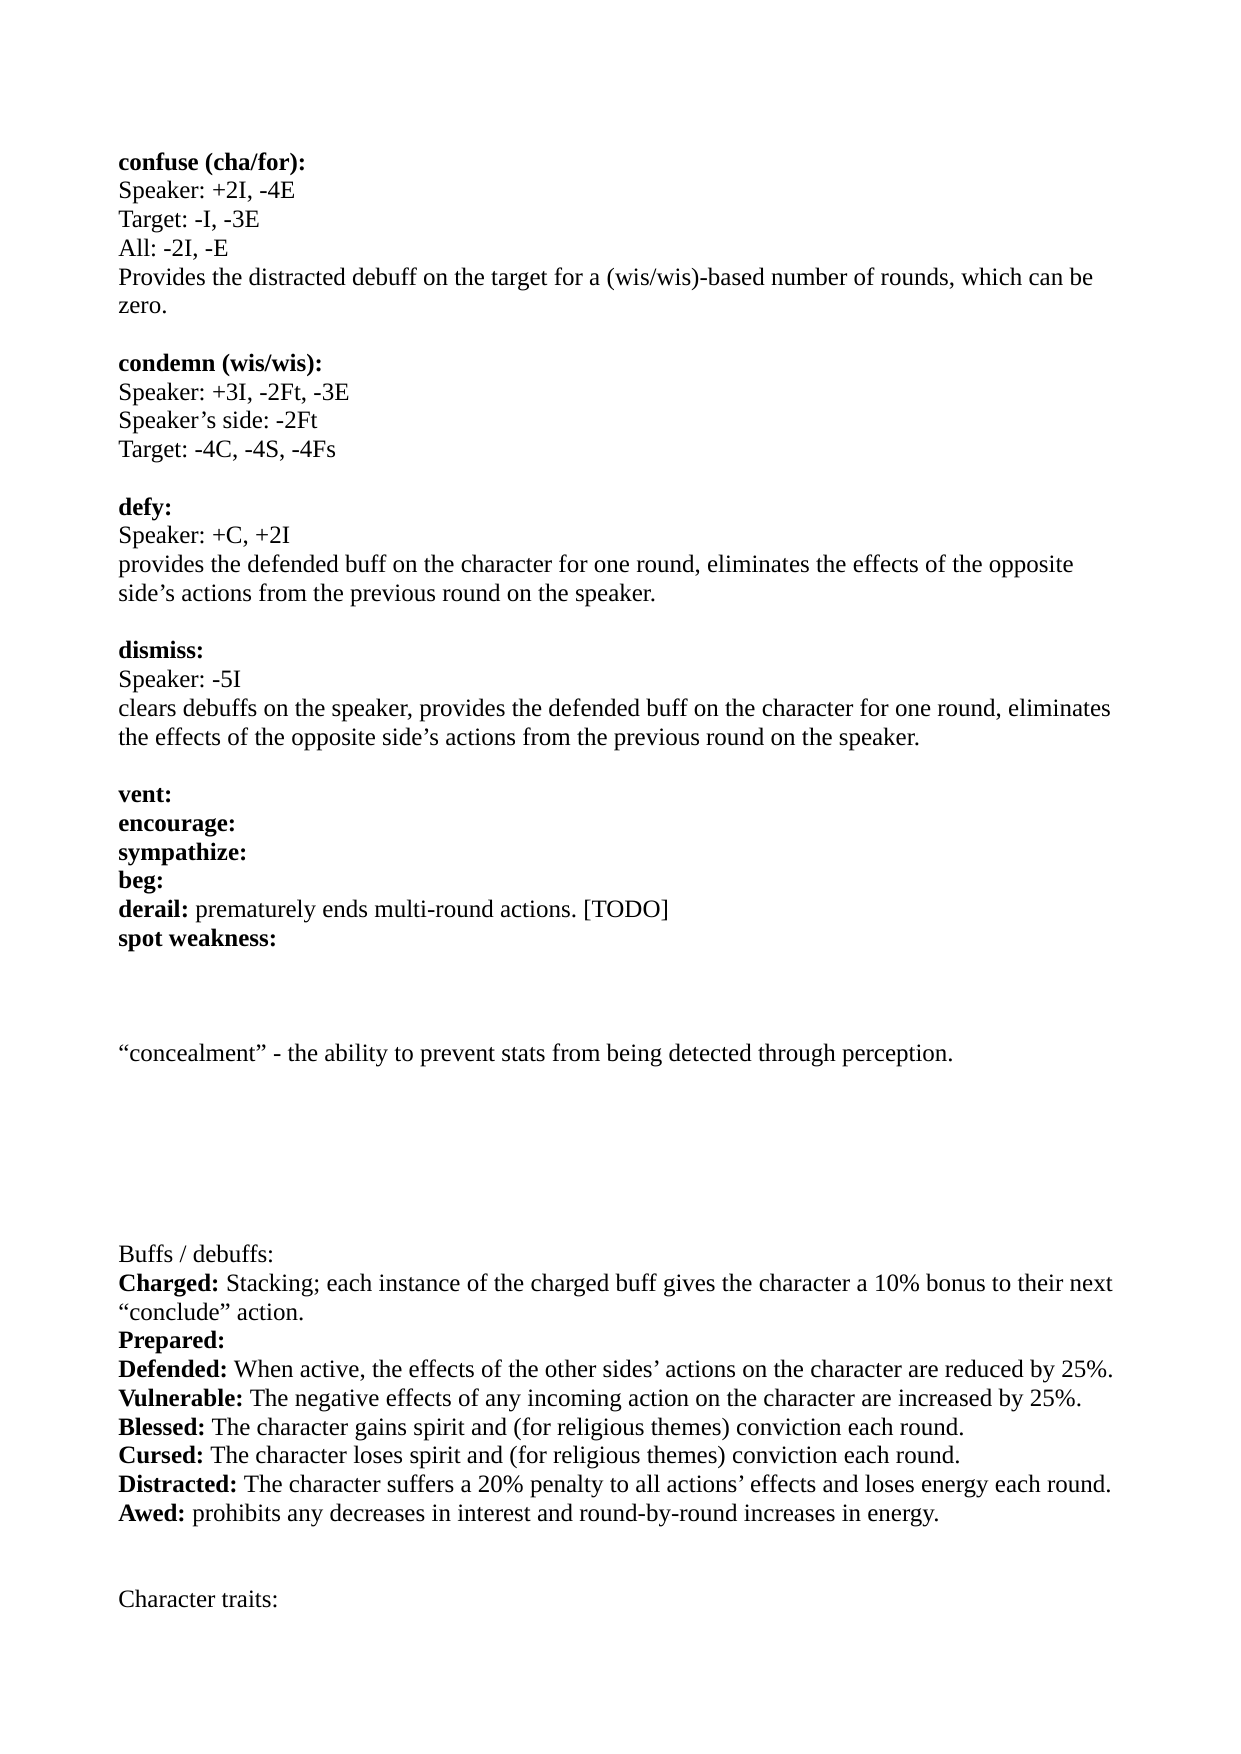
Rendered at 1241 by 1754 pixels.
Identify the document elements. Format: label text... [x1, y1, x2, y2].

text Buffs / debuffs: [118, 1239, 1122, 1268]
text Target: -4C, -4S, -4Fs [118, 434, 1122, 463]
text sympathize: [118, 837, 1122, 866]
text derail: prematurely ends multi-round actions. [TODO] [118, 894, 1122, 923]
text Speaker: -5I [118, 664, 1122, 693]
text Prepared: [118, 1326, 1122, 1354]
text defy: [118, 492, 1122, 521]
text confuse (cha/for): [118, 147, 1122, 176]
text condemn (wis/wis): [118, 348, 1122, 377]
text Provides the distracted debuff on the target for a (wis/wis)-based number of rounds, which can be zero. [118, 262, 1122, 319]
text Speaker: +2I, -4E [118, 176, 1122, 204]
text Speaker: +3I, -2Ft, -3E [118, 377, 1122, 406]
text Awed: prohibits any decreases in interest and round-by-round increases in energy. [118, 1498, 1122, 1527]
text clears debuffs on the speaker, provides the defended buff on the character for one round, eliminates the effects of the opposite side’s actions from the previous round on the speaker. [118, 693, 1122, 751]
text beg: [118, 866, 1122, 894]
text Distracted: The character suffers a 20% penalty to all actions’ effects and loses energy each round. [118, 1469, 1122, 1498]
text vent: [118, 779, 1122, 808]
text Charged: Stacking; each instance of the charged buff gives the character a 10% bonus to their next “conclude” action. [118, 1268, 1122, 1326]
text spot weakness: [118, 923, 1122, 952]
text Target: -I, -3E [118, 204, 1122, 233]
text “concealment” - the ability to prevent stats from being detected through perception. [118, 1038, 1122, 1067]
text provides the defended buff on the character for one round, eliminates the effects of the opposite side’s actions from the previous round on the speaker. [118, 549, 1122, 607]
text encourage: [118, 808, 1122, 837]
text Speaker’s side: -2Ft [118, 406, 1122, 434]
text Defended: When active, the effects of the other sides’ actions on the character are reduced by 25%. [118, 1354, 1122, 1383]
text Speaker: +C, +2I [118, 521, 1122, 549]
text Character traits: [118, 1584, 1122, 1613]
text dismiss: [118, 636, 1122, 664]
text Vulnerable: The negative effects of any incoming action on the character are increased by 25%. [118, 1383, 1122, 1412]
text Cursed: The character loses spirit and (for religious themes) conviction each round. [118, 1441, 1122, 1469]
text All: -2I, -E [118, 233, 1122, 262]
text Blessed: The character gains spirit and (for religious themes) conviction each round. [118, 1412, 1122, 1441]
